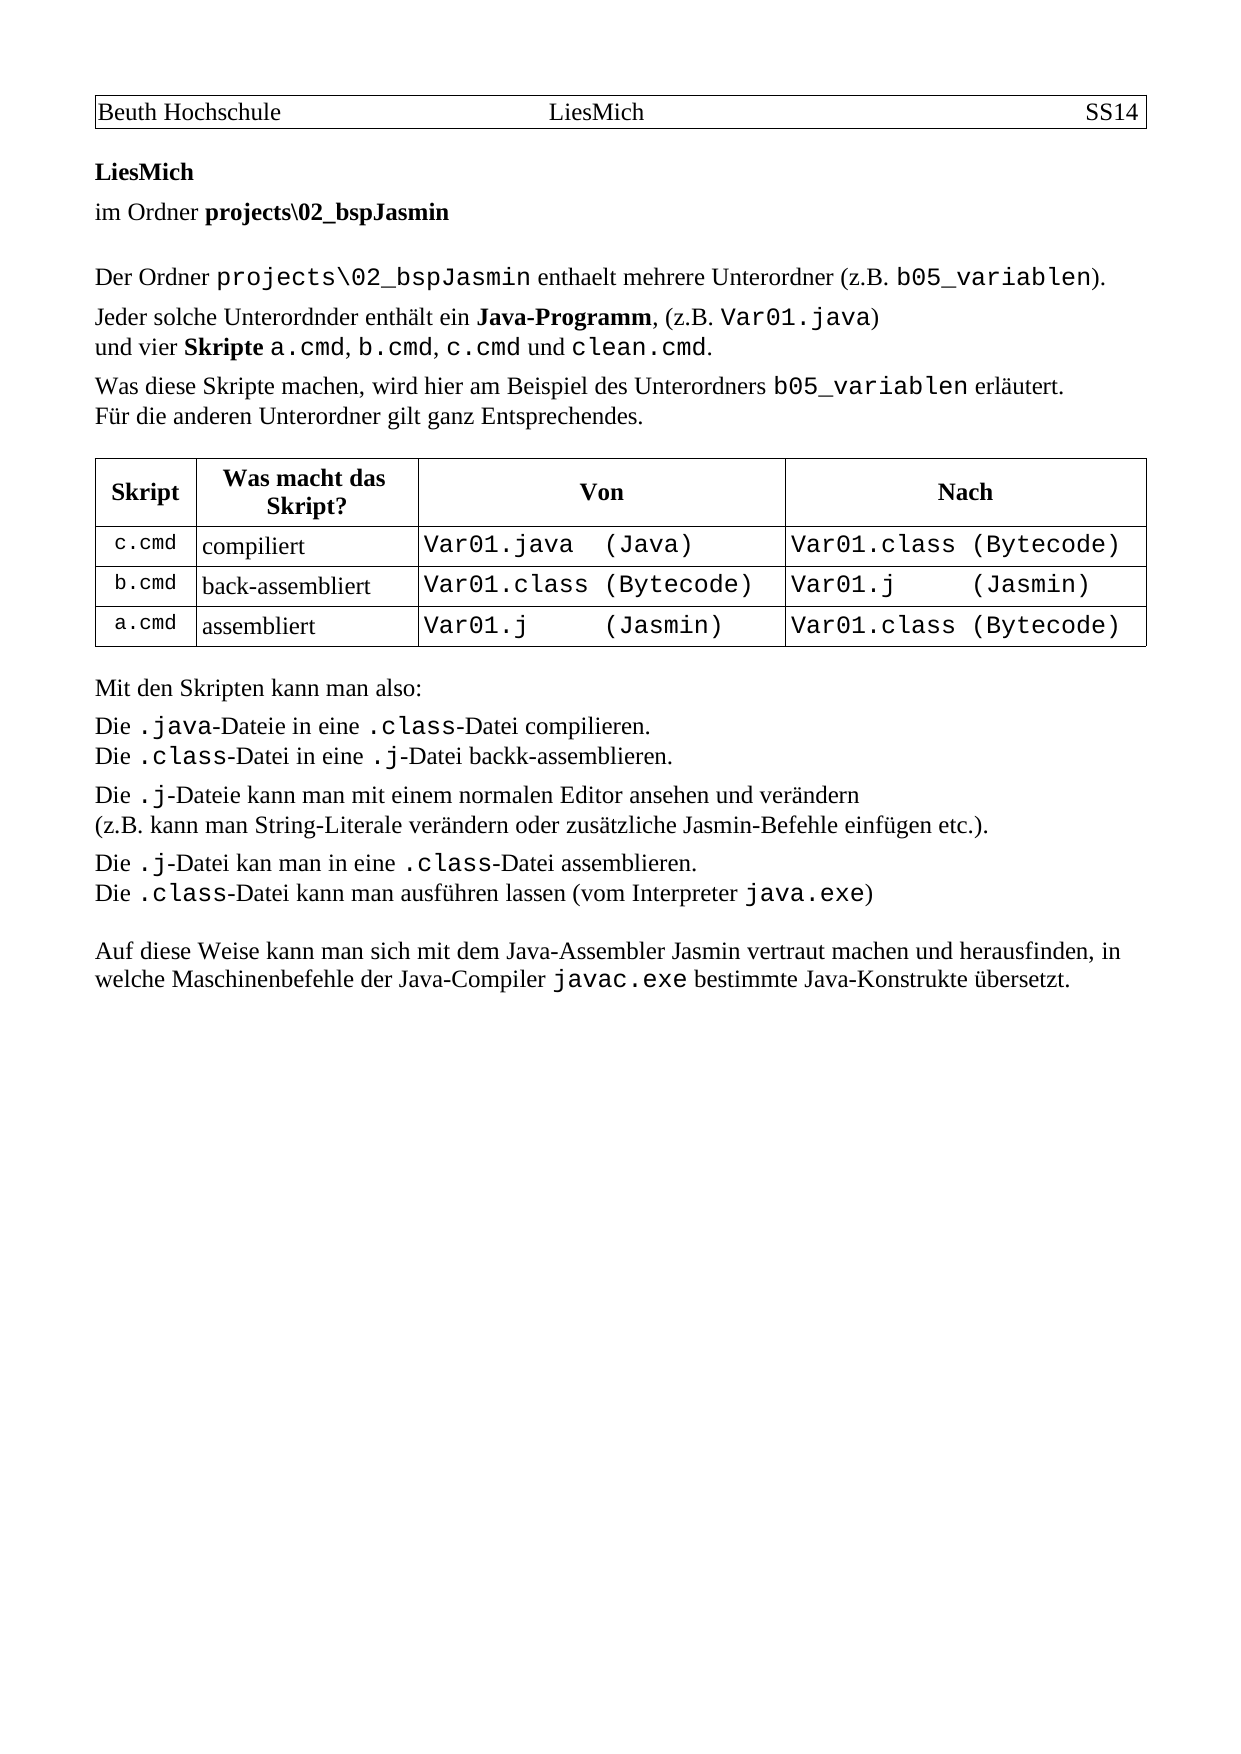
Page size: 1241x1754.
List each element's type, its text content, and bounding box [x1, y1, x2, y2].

text Der Ordner projects\02_bspJasmin enthaelt mehrere Unterordner (z.B. b05_variablen). [94, 263, 1146, 293]
table_cell Var01.java (Java) [419, 527, 785, 566]
text Die .java-Dateie in eine .class-Datei compilieren. [94, 712, 1146, 742]
table_cell c.cmd [96, 527, 196, 566]
text (z.B. kann man String-Literale verändern oder zusätzliche Jasmin-Befehle einfügen etc.). [94, 811, 1146, 839]
table_cell compiliert [197, 527, 418, 566]
subtitle LiesMich [94, 158, 1146, 186]
table_cell Var01.j (Jasmin) [419, 607, 785, 646]
table_cell back-assembliert [197, 567, 418, 606]
table_header Was macht das Skript? [197, 459, 418, 526]
table_header Skript [96, 459, 196, 526]
text Mit den Skripten kann man also: [94, 674, 1146, 702]
table_cell assembliert [197, 607, 418, 646]
text Für die anderen Unterordner gilt ganz Entsprechendes. [94, 402, 1146, 430]
text Die .j-Datei kan man in eine .class-Datei assemblieren. [94, 849, 1146, 879]
text im Ordner projects\02_bspJasmin [94, 198, 1146, 226]
text Die .j-Dateie kann man mit einem normalen Editor ansehen und verändern [94, 781, 1146, 811]
table_header Von [419, 459, 785, 526]
text Was diese Skripte machen, wird hier am Beispiel des Unterordners b05_variablen erläutert. [94, 372, 1146, 402]
table_cell b.cmd [96, 567, 196, 606]
table_cell Var01.class (Bytecode) [419, 567, 785, 606]
text und vier Skripte a.cmd, b.cmd, c.cmd und clean.cmd. [94, 333, 1146, 363]
text Auf diese Weise kann man sich mit dem Java-Assembler Jasmin vertraut machen und herausfinden, in welche Maschinenbefehle der Java-Compiler javac.exe bestimmte Java-Konstrukte übersetzt. [94, 937, 1146, 995]
table_cell Var01.j (Jasmin) [786, 567, 1146, 606]
text Die .class-Datei kann man ausführen lassen (vom Interpreter java.exe) [94, 879, 1146, 909]
text Die .class-Datei in eine .j-Datei backk-assemblieren. [94, 742, 1146, 772]
table_cell Var01.class (Bytecode) [786, 607, 1146, 646]
table_cell Var01.class (Bytecode) [786, 527, 1146, 566]
table_cell a.cmd [96, 607, 196, 646]
text Jeder solche Unterordnder enthält ein Java-Programm, (z.B. Var01.java) [94, 303, 1146, 333]
table_header Nach [786, 459, 1146, 526]
